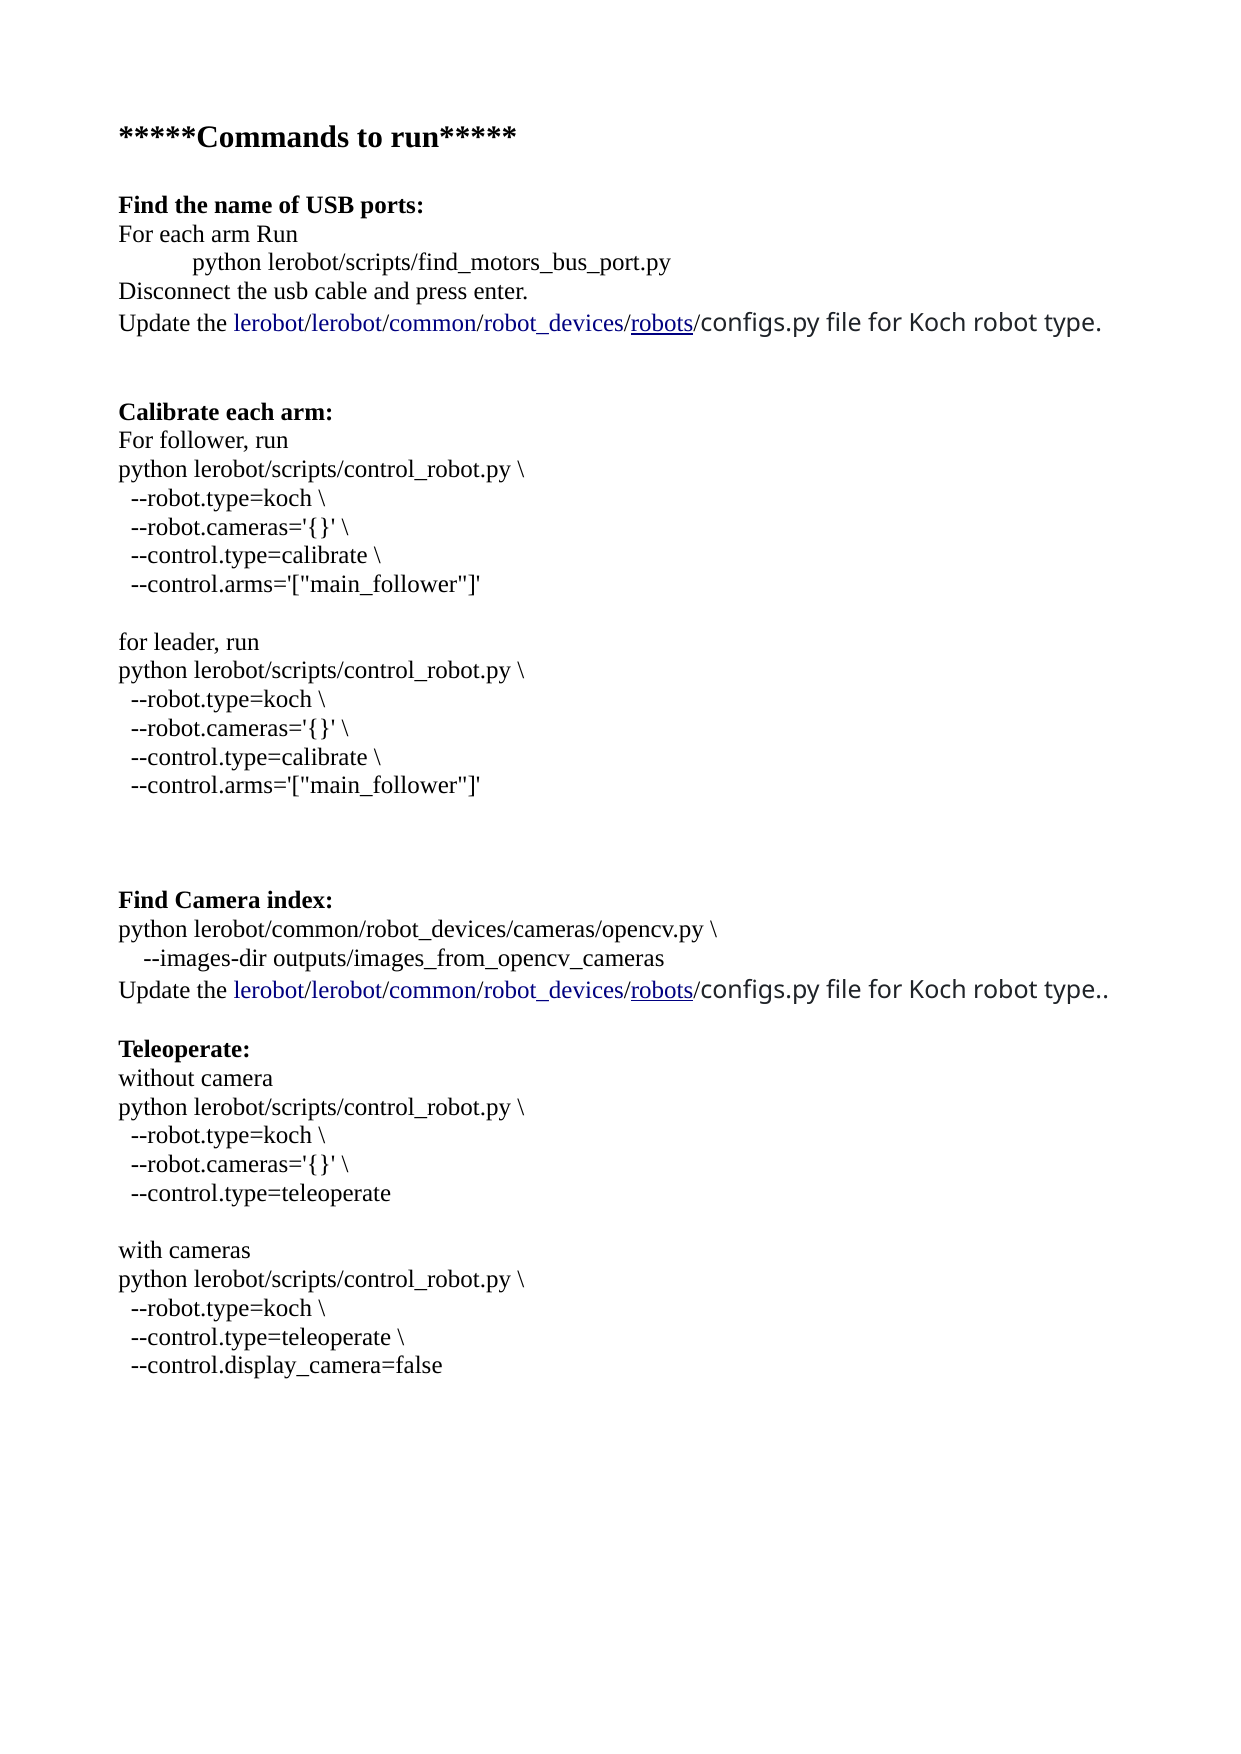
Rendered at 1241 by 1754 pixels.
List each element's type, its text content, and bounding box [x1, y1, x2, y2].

text python lerobot/common/robot_devices/cameras/opencv.py \ [118, 914, 1122, 943]
text --control.type=calibrate \ [118, 540, 1122, 569]
text --robot.cameras='{}' \ [118, 512, 1122, 540]
text --control.type=teleoperate \ [118, 1322, 1122, 1351]
text --control.arms='["main_follower"]' [118, 770, 1122, 799]
text --images-dir outputs/images_from_opencv_cameras [118, 943, 1122, 972]
text Find the name of USB ports: [118, 190, 1122, 219]
text python lerobot/scripts/control_robot.py \ [118, 1264, 1122, 1293]
text Update the lerobot/lerobot/common/robot_devices/robots/configs.py file for Koch robot type. [118, 305, 1122, 339]
text for leader, run [118, 627, 1122, 655]
text Calibrate each arm: [118, 397, 1122, 425]
text Update the lerobot/lerobot/common/robot_devices/robots/configs.py file for Koch robot type.. [118, 972, 1122, 1006]
text --control.type=teleoperate [118, 1178, 1122, 1207]
text --robot.type=koch \ [118, 684, 1122, 713]
text python lerobot/scripts/find_motors_bus_port.py [192, 247, 1122, 276]
text For each arm Run [118, 219, 1122, 247]
text with cameras [118, 1236, 1122, 1264]
text *****Commands to run***** [118, 118, 1122, 154]
text python lerobot/scripts/control_robot.py \ [118, 454, 1122, 483]
text Teleoperate: [118, 1034, 1122, 1063]
text python lerobot/scripts/control_robot.py \ [118, 655, 1122, 684]
text python lerobot/scripts/control_robot.py \ [118, 1092, 1122, 1121]
text without camera [118, 1063, 1122, 1092]
text --robot.type=koch \ [118, 1121, 1122, 1149]
text --robot.type=koch \ [118, 1293, 1122, 1322]
text Disconnect the usb cable and press enter. [118, 276, 1122, 305]
text --control.display_camera=false [118, 1351, 1122, 1379]
text --robot.type=koch \ [118, 483, 1122, 512]
text For follower, run [118, 425, 1122, 454]
text --control.type=calibrate \ [118, 742, 1122, 770]
text Find Camera index: [118, 885, 1122, 914]
text --robot.cameras='{}' \ [118, 1149, 1122, 1178]
text --control.arms='["main_follower"]' [118, 569, 1122, 598]
text --robot.cameras='{}' \ [118, 713, 1122, 742]
